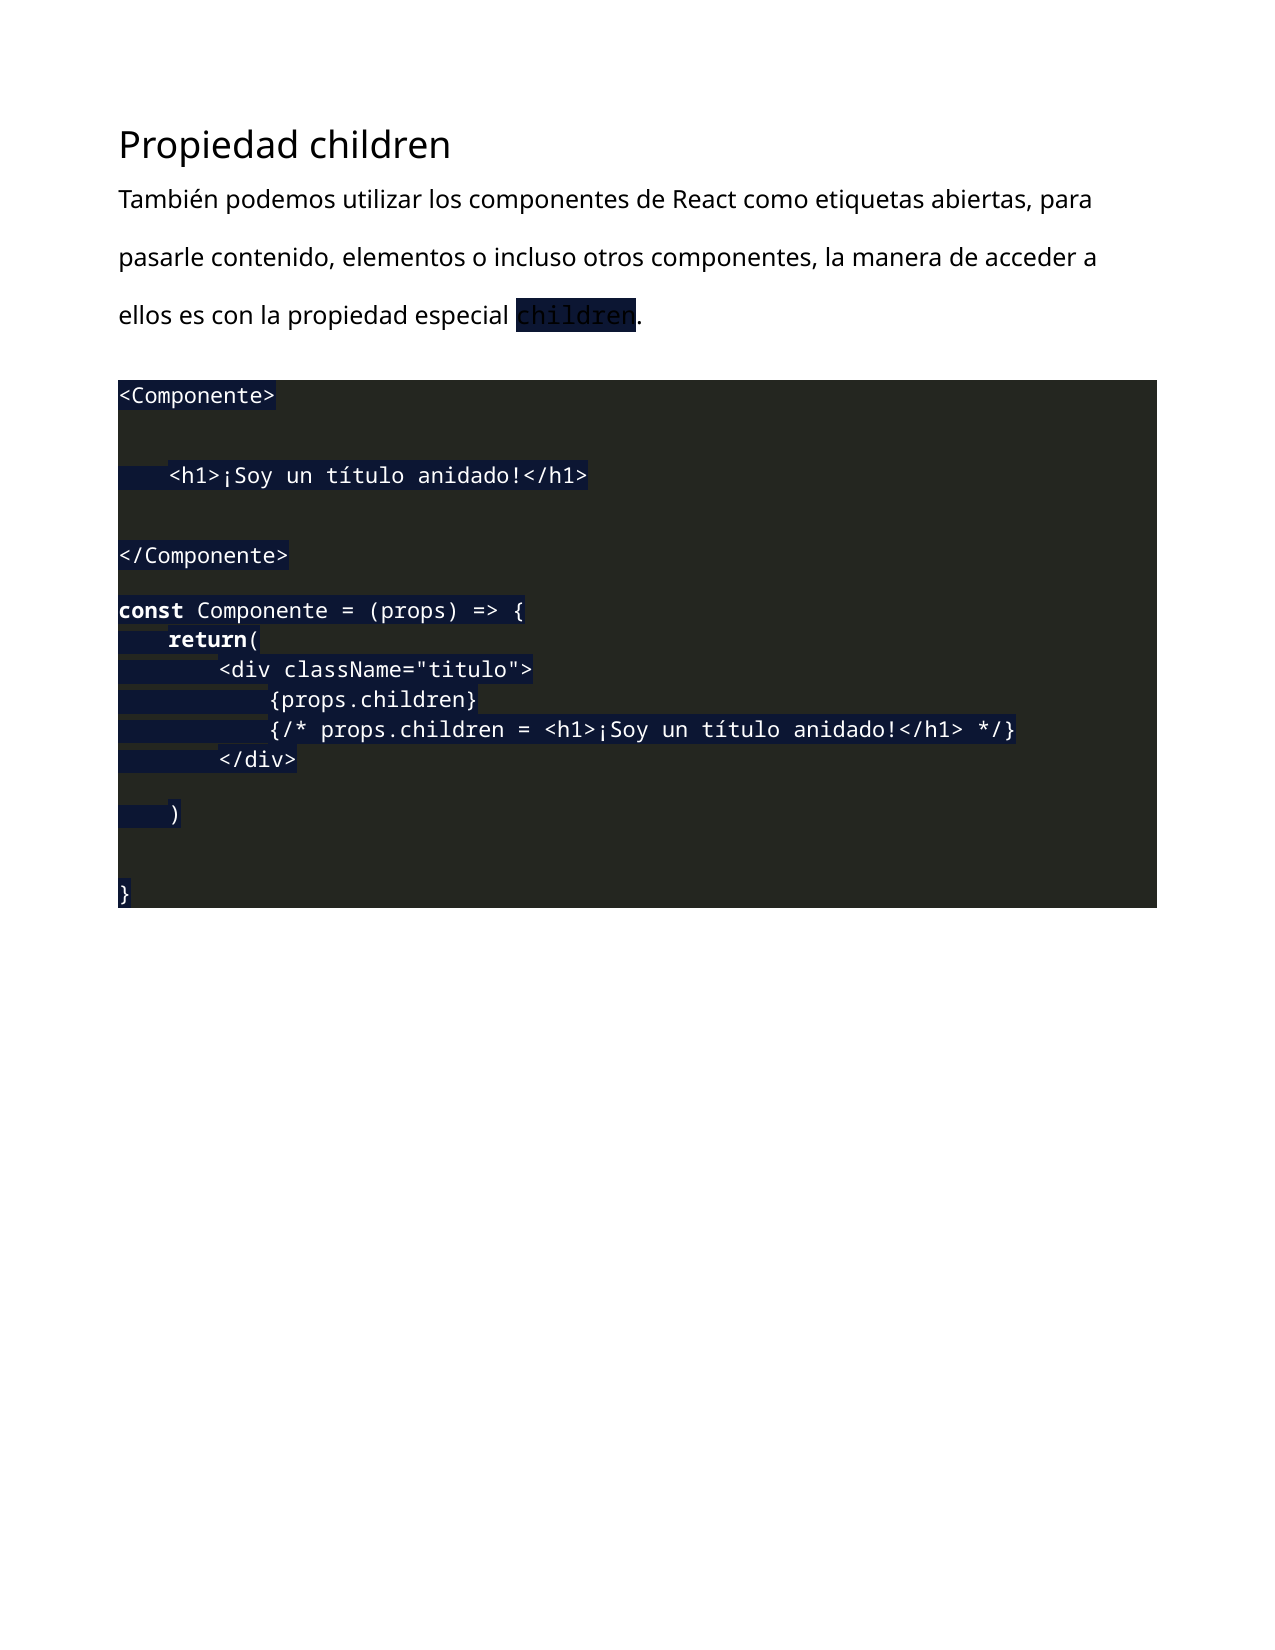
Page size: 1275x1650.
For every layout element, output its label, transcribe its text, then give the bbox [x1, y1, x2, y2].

subtitle Propiedad children [118, 118, 1157, 169]
text <div className="titulo"> [118, 654, 1157, 684]
text <Componente> [118, 380, 1157, 410]
text </Componente> [118, 540, 1157, 570]
text } [118, 878, 1157, 908]
text {/* props.children = <h1>¡Soy un título anidado!</h1> */} [118, 714, 1157, 744]
text </div> [118, 744, 1157, 773]
text {props.children} [118, 684, 1157, 714]
text También podemos utilizar los componentes de React como etiquetas abiertas, para pasarle contenido, elementos o incluso otros componentes, la manera de acceder a ellos es con la propiedad especial children. [118, 182, 1157, 332]
text <h1>¡Soy un título anidado!</h1> [118, 460, 1157, 490]
text const Componente = (props) => { [118, 595, 1157, 624]
text return( [118, 624, 1157, 654]
text ) [118, 798, 1157, 828]
